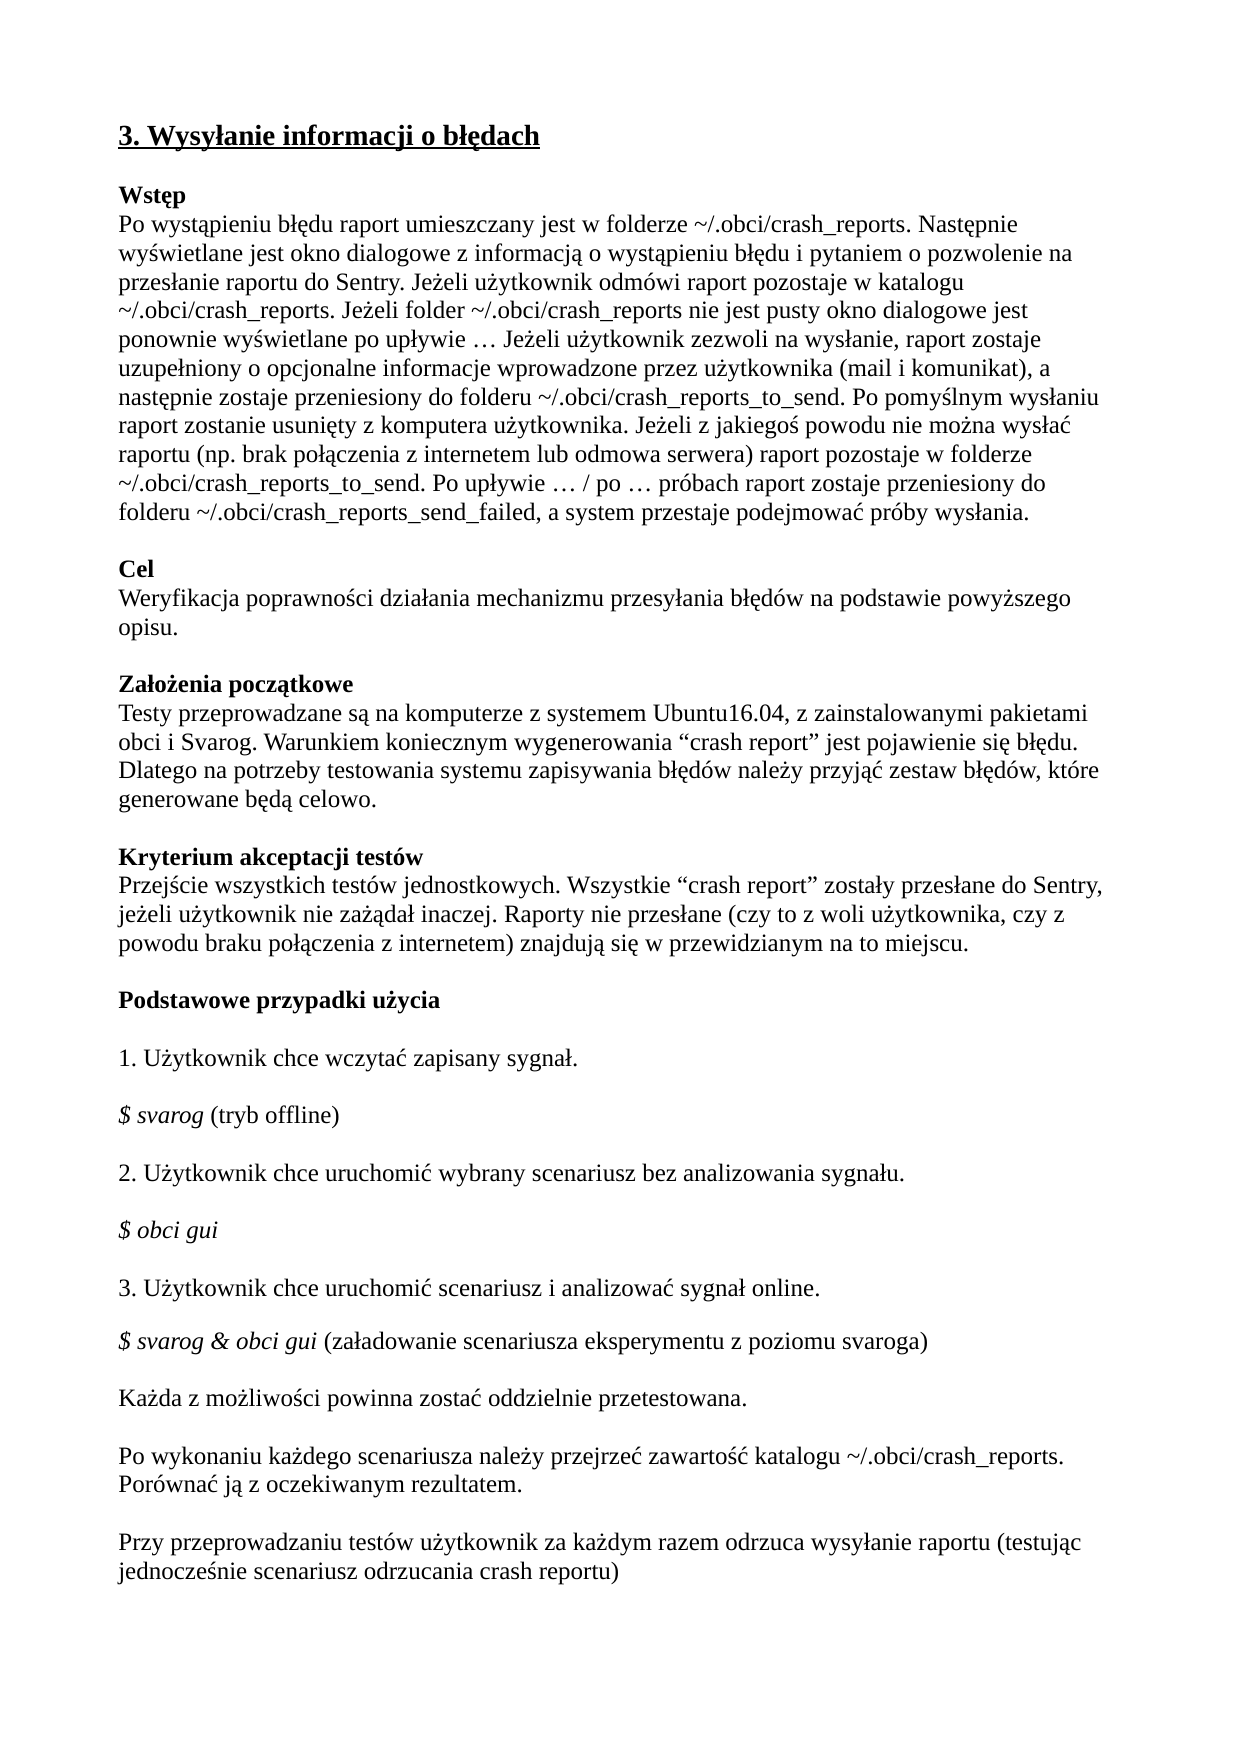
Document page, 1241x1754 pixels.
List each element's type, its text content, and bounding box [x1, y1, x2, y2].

text Przejście wszystkich testów jednostkowych. Wszystkie “crash report” zostały przesłane do Sentry, jeżeli użytkownik nie zażądał inaczej. Raporty nie przesłane (czy to z woli użytkownika, czy z powodu braku połączenia z internetem) znajdują się w przewidzianym na to miejscu. [118, 870, 1122, 957]
text $ obci gui [118, 1215, 1122, 1244]
text Przy przeprowadzaniu testów użytkownik za każdym razem odrzuca wysyłanie raportu (testując jednocześnie scenariusz odrzucania crash reportu) [118, 1527, 1122, 1584]
text Po wystąpieniu błędu raport umieszczany jest w folderze ~/.obci/crash_reports. Następnie wyświetlane jest okno dialogowe z informacją o wystąpieniu błędu i pytaniem o pozwolenie na przesłanie raportu do Sentry. Jeżeli użytkownik odmówi raport pozostaje w katalogu ~/.obci/crash_reports. Jeżeli folder ~/.obci/crash_reports nie jest pusty okno dialogowe jest ponownie wyświetlane po upływie … Jeżeli użytkownik zezwoli na wysłanie, raport zostaje uzupełniony o opcjonalne informacje wprowadzone przez użytkownika (mail i komunikat), a następnie zostaje przeniesiony do folderu ~/.obci/crash_reports_to_send. Po pomyślnym wysłaniu raport zostanie usunięty z komputera użytkownika. Jeżeli z jakiegoś powodu nie można wysłać raportu (np. brak połączenia z internetem lub odmowa serwera) raport pozostaje w folderze ~/.obci/crash_reports_to_send. Po upływie … / po … próbach raport zostaje przeniesiony do folderu ~/.obci/crash_reports_send_failed, a system przestaje podejmować próby wysłania. [118, 209, 1122, 525]
text 3. Użytkownik chce uruchomić scenariusz i analizować sygnał online. [118, 1273, 1122, 1302]
text Kryterium akceptacji testów [118, 842, 1122, 870]
text 3. Wysyłanie informacji o błędach [118, 118, 1122, 152]
text $ svarog (tryb offline) [118, 1100, 1122, 1129]
text Weryfikacja poprawności działania mechanizmu przesyłania błędów na podstawie powyższego opisu. [118, 583, 1122, 640]
text 1. Użytkownik chce wczytać zapisany sygnał. [118, 1043, 1122, 1072]
text Cel [118, 554, 1122, 583]
text Po wykonaniu każdego scenariusza należy przejrzeć zawartość katalogu ~/.obci/crash_reports. Porównać ją z oczekiwanym rezultatem. [118, 1441, 1122, 1498]
text Testy przeprowadzane są na komputerze z systemem Ubuntu16.04, z zainstalowanymi pakietami obci i Svarog. Warunkiem koniecznym wygenerowania “crash report” jest pojawienie się błędu. Dlatego na potrzeby testowania systemu zapisywania błędów należy przyjąć zestaw błędów, które generowane będą celowo. [118, 698, 1122, 813]
text 2. Użytkownik chce uruchomić wybrany scenariusz bez analizowania sygnału. [118, 1158, 1122, 1187]
text Każda z możliwości powinna zostać oddzielnie przetestowana. [118, 1383, 1122, 1412]
text Podstawowe przypadki użycia [118, 985, 1122, 1014]
text $ svarog & obci gui (załadowanie scenariusza eksperymentu z poziomu svaroga) [118, 1326, 1122, 1354]
text Wstęp [118, 180, 1122, 209]
text Założenia początkowe [118, 669, 1122, 698]
